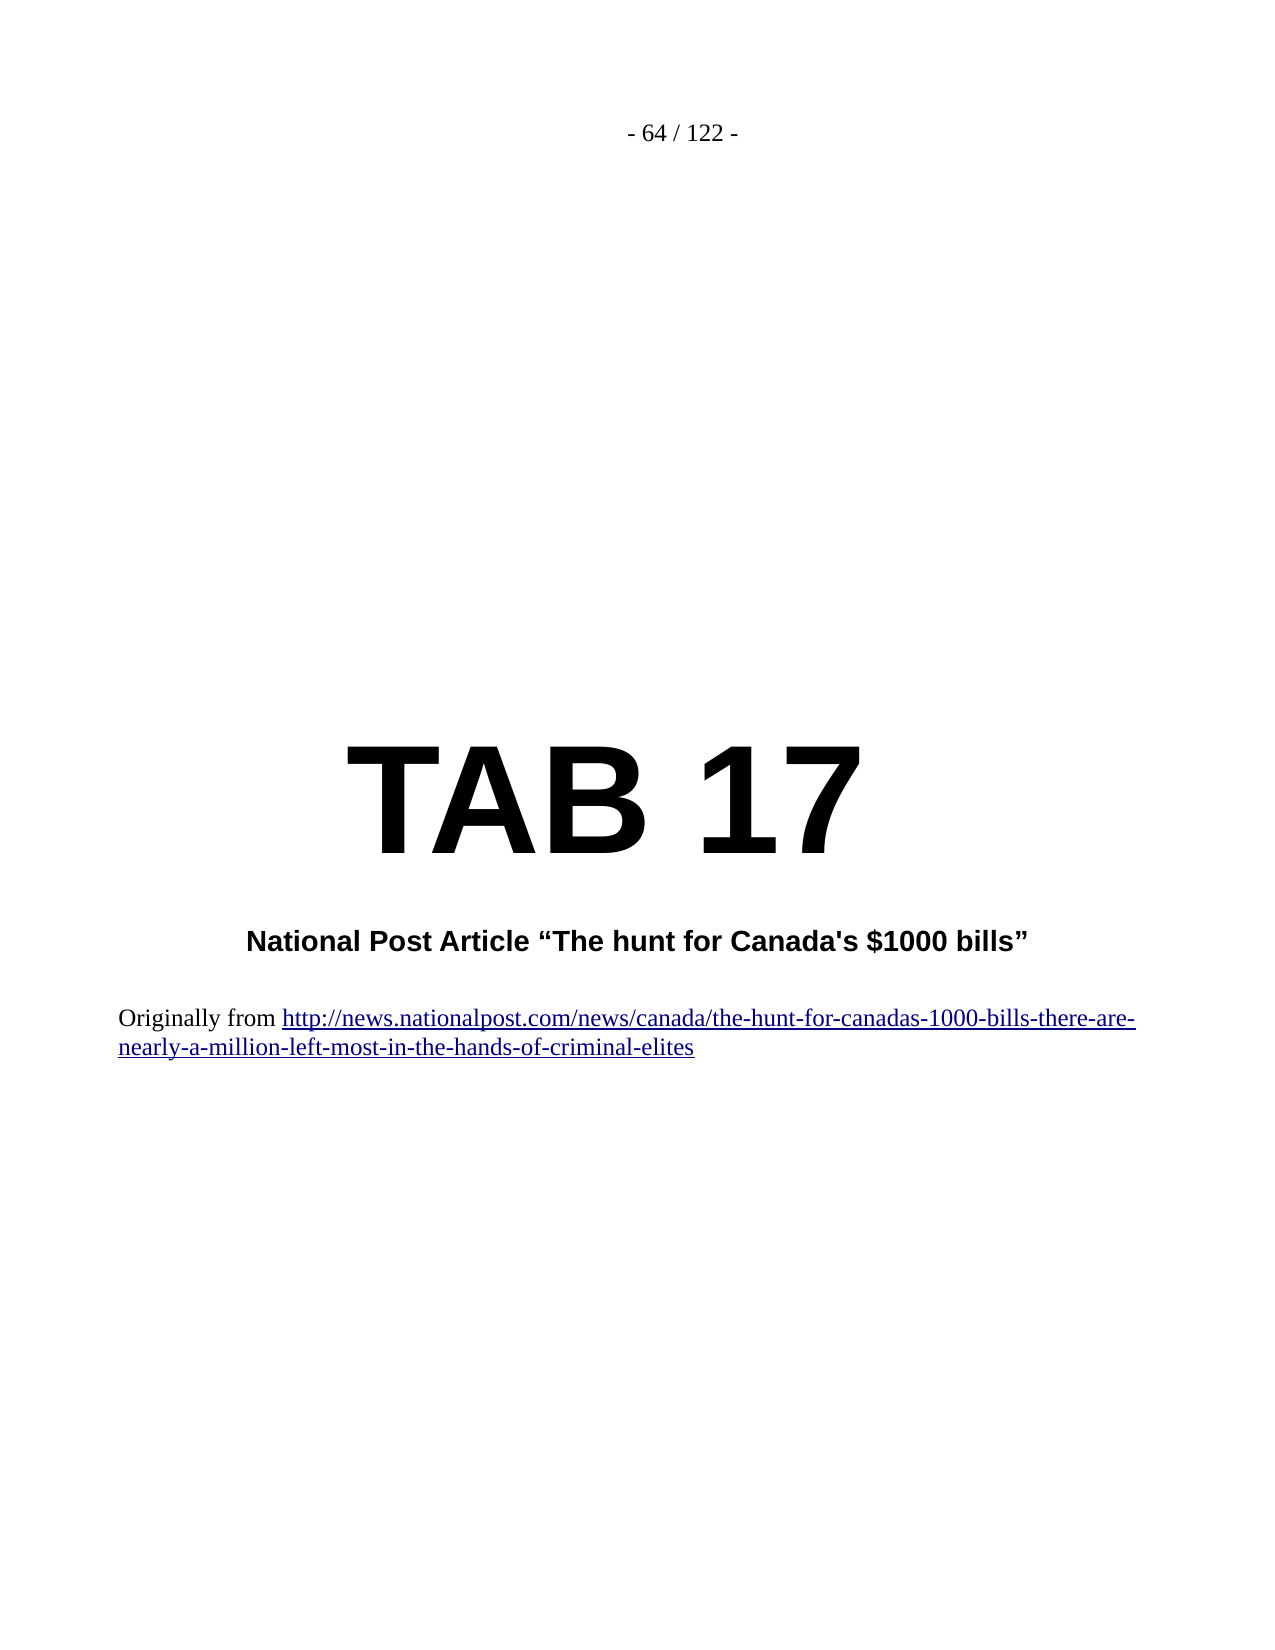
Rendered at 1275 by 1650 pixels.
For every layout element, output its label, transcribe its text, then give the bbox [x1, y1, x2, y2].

subtitle Originally from http://news.nationalpost.com/news/canada/the-hunt-for-canadas-1000-bills-there-are-nearly-a-million-left-most-in-the-hands-of-criminal-elites [118, 1003, 1157, 1061]
subtitle National Post Article “The hunt for Canada's $1000 bills” [118, 924, 1157, 957]
